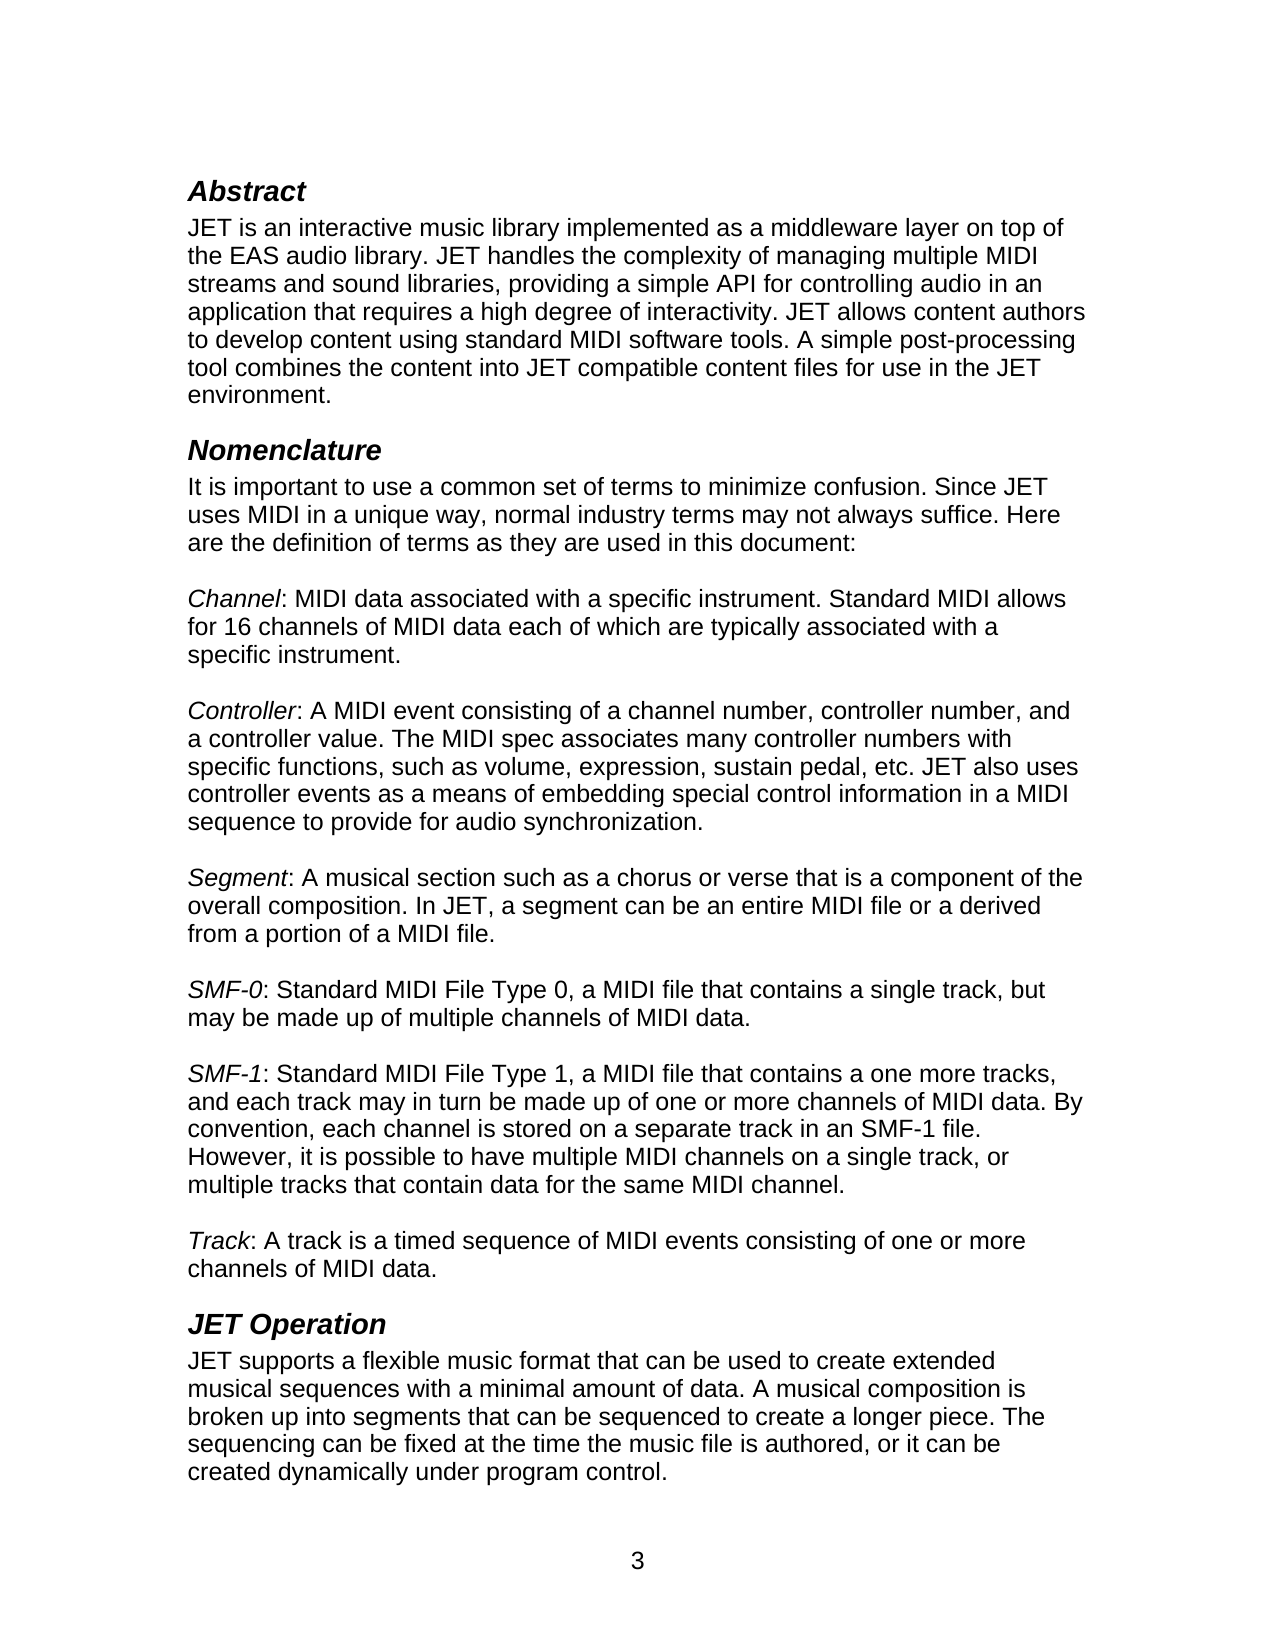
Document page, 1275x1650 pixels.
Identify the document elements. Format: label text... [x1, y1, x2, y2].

text It is important to use a common set of terms to minimize confusion. Since JET uses MIDI in a unique way, normal industry terms may not always suffice. Here are the definition of terms as they are used in this document: [187, 473, 1087, 557]
text JET is an interactive music library implemented as a middleware layer on top of the EAS audio library. JET handles the complexity of managing multiple MIDI streams and sound libraries, providing a simple API for controlling audio in an application that requires a high degree of interactivity. JET allows content authors to develop content using standard MIDI software tools. A simple post-processing tool combines the content into JET compatible content files for use in the JET environment. [187, 214, 1087, 409]
text Track: A track is a timed sequence of MIDI events consisting of one or more channels of MIDI data. [187, 1227, 1087, 1283]
text Channel: MIDI data associated with a specific instrument. Standard MIDI allows for 16 channels of MIDI data each of which are typically associated with a specific instrument. [187, 585, 1087, 668]
text Segment: A musical section such as a chorus or verse that is a component of the overall composition. In JET, a segment can be an entire MIDI file or a derived from a portion of a MIDI file. [187, 864, 1087, 948]
text JET supports a flexible music format that can be used to create extended musical sequences with a minimal amount of data. A musical composition is broken up into segments that can be sequenced to create a longer piece. The sequencing can be fixed at the time the music file is authored, or it can be created dynamically under program control. [187, 1347, 1087, 1486]
text SMF-1: Standard MIDI File Type 1, a MIDI file that contains a one more tracks, and each track may in turn be made up of one or more channels of MIDI data. By convention, each channel is stored on a separate track in an SMF-1 file. However, it is possible to have multiple MIDI channels on a single track, or multiple tracks that contain data for the same MIDI channel. [187, 1059, 1087, 1199]
text SMF-0: Standard MIDI File Type 0, a MIDI file that contains a single track, but may be made up of multiple channels of MIDI data. [187, 976, 1087, 1031]
subtitle JET Operation [187, 1308, 1087, 1340]
subtitle Abstract [187, 175, 1087, 208]
text Controller: A MIDI event consisting of a channel number, controller number, and a controller value. The MIDI spec associates many controller numbers with specific functions, such as volume, expression, sustain pedal, etc. JET also uses controller events as a means of embedding special control information in a MIDI sequence to provide for audio synchronization. [187, 696, 1087, 836]
subtitle Nomenclature [187, 434, 1087, 467]
